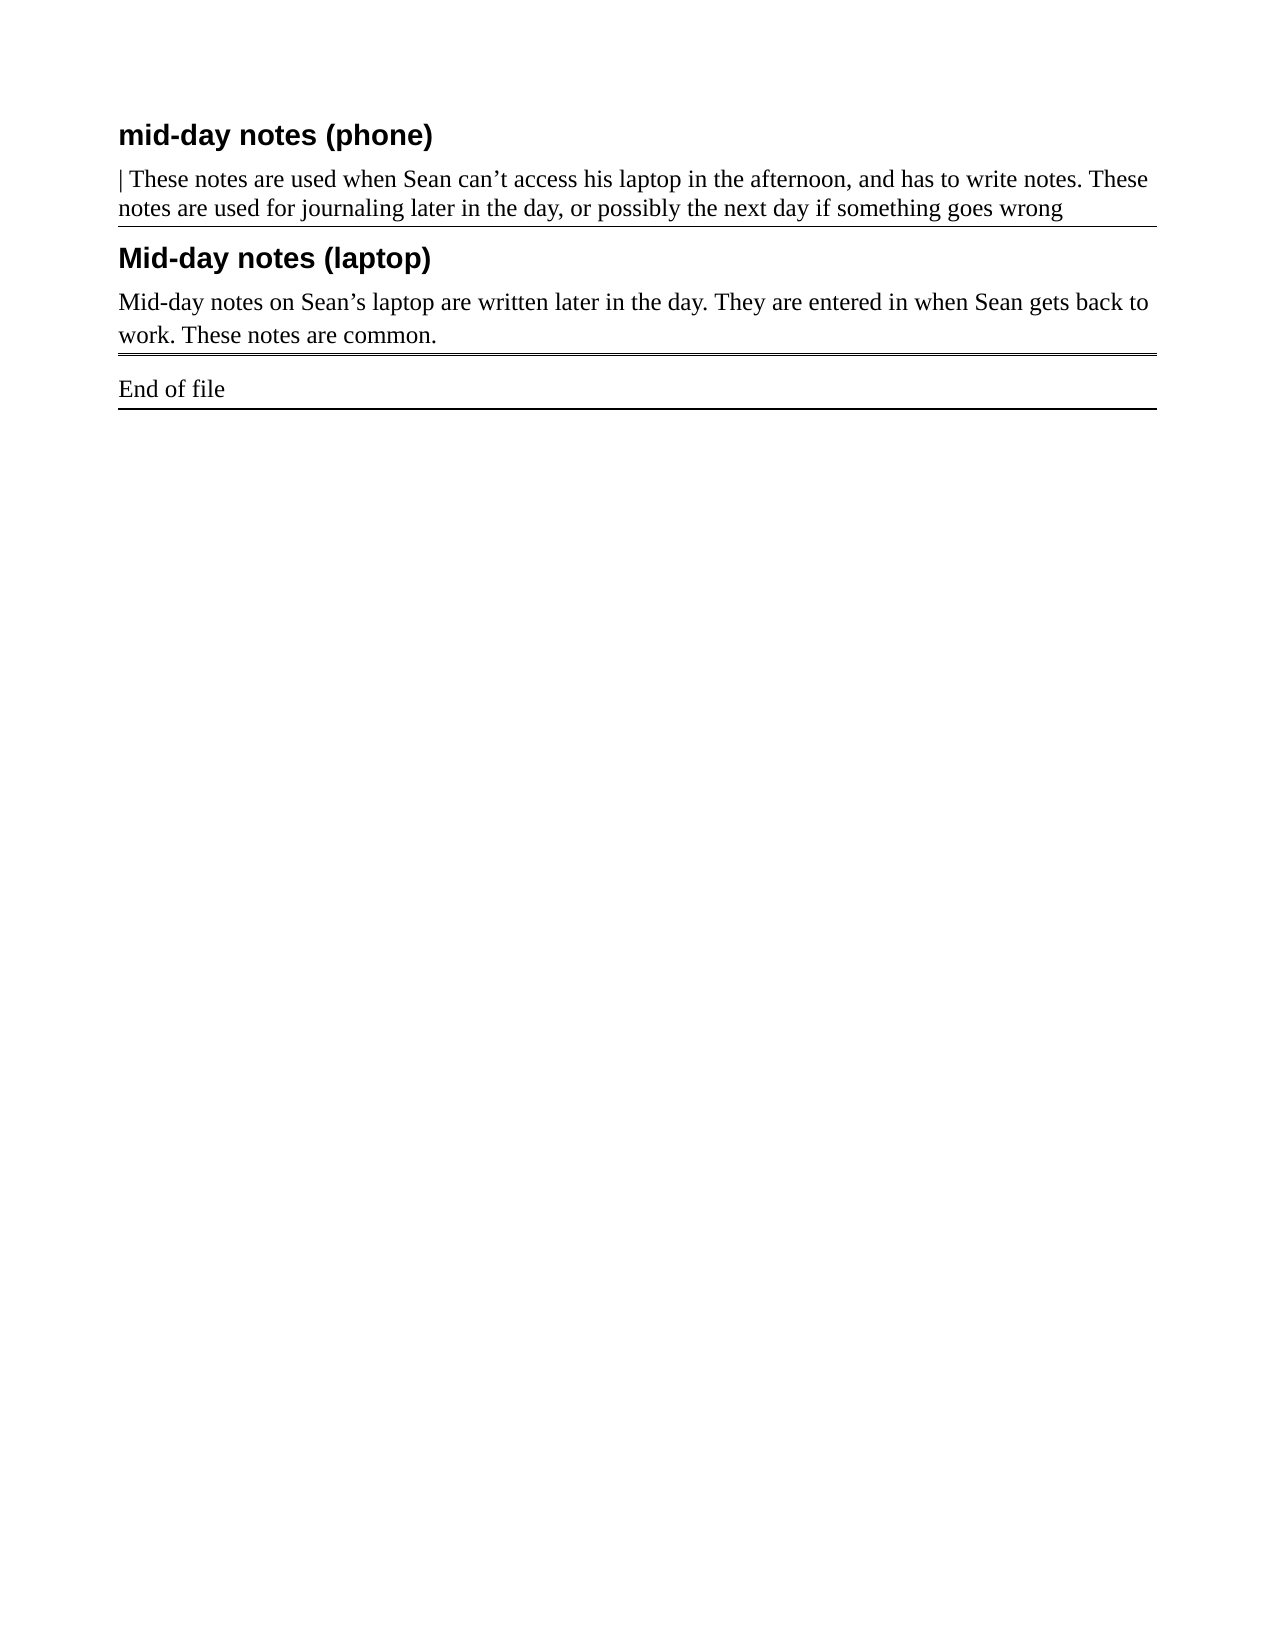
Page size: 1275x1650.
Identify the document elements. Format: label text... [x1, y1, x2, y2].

subtitle Mid-day notes (laptop) [118, 241, 1157, 275]
subtitle mid-day notes (phone) [118, 118, 1157, 152]
text Mid-day notes on Sean’s laptop are written later in the day. They are entered in when Sean gets back to work. These notes are common. [118, 287, 1157, 353]
text | These notes are used when Sean can’t access his laptop in the afternoon, and has to write notes. These notes are used for journaling later in the day, or possibly the next day if something goes wrong [118, 164, 1157, 226]
text End of file [118, 374, 1157, 408]
